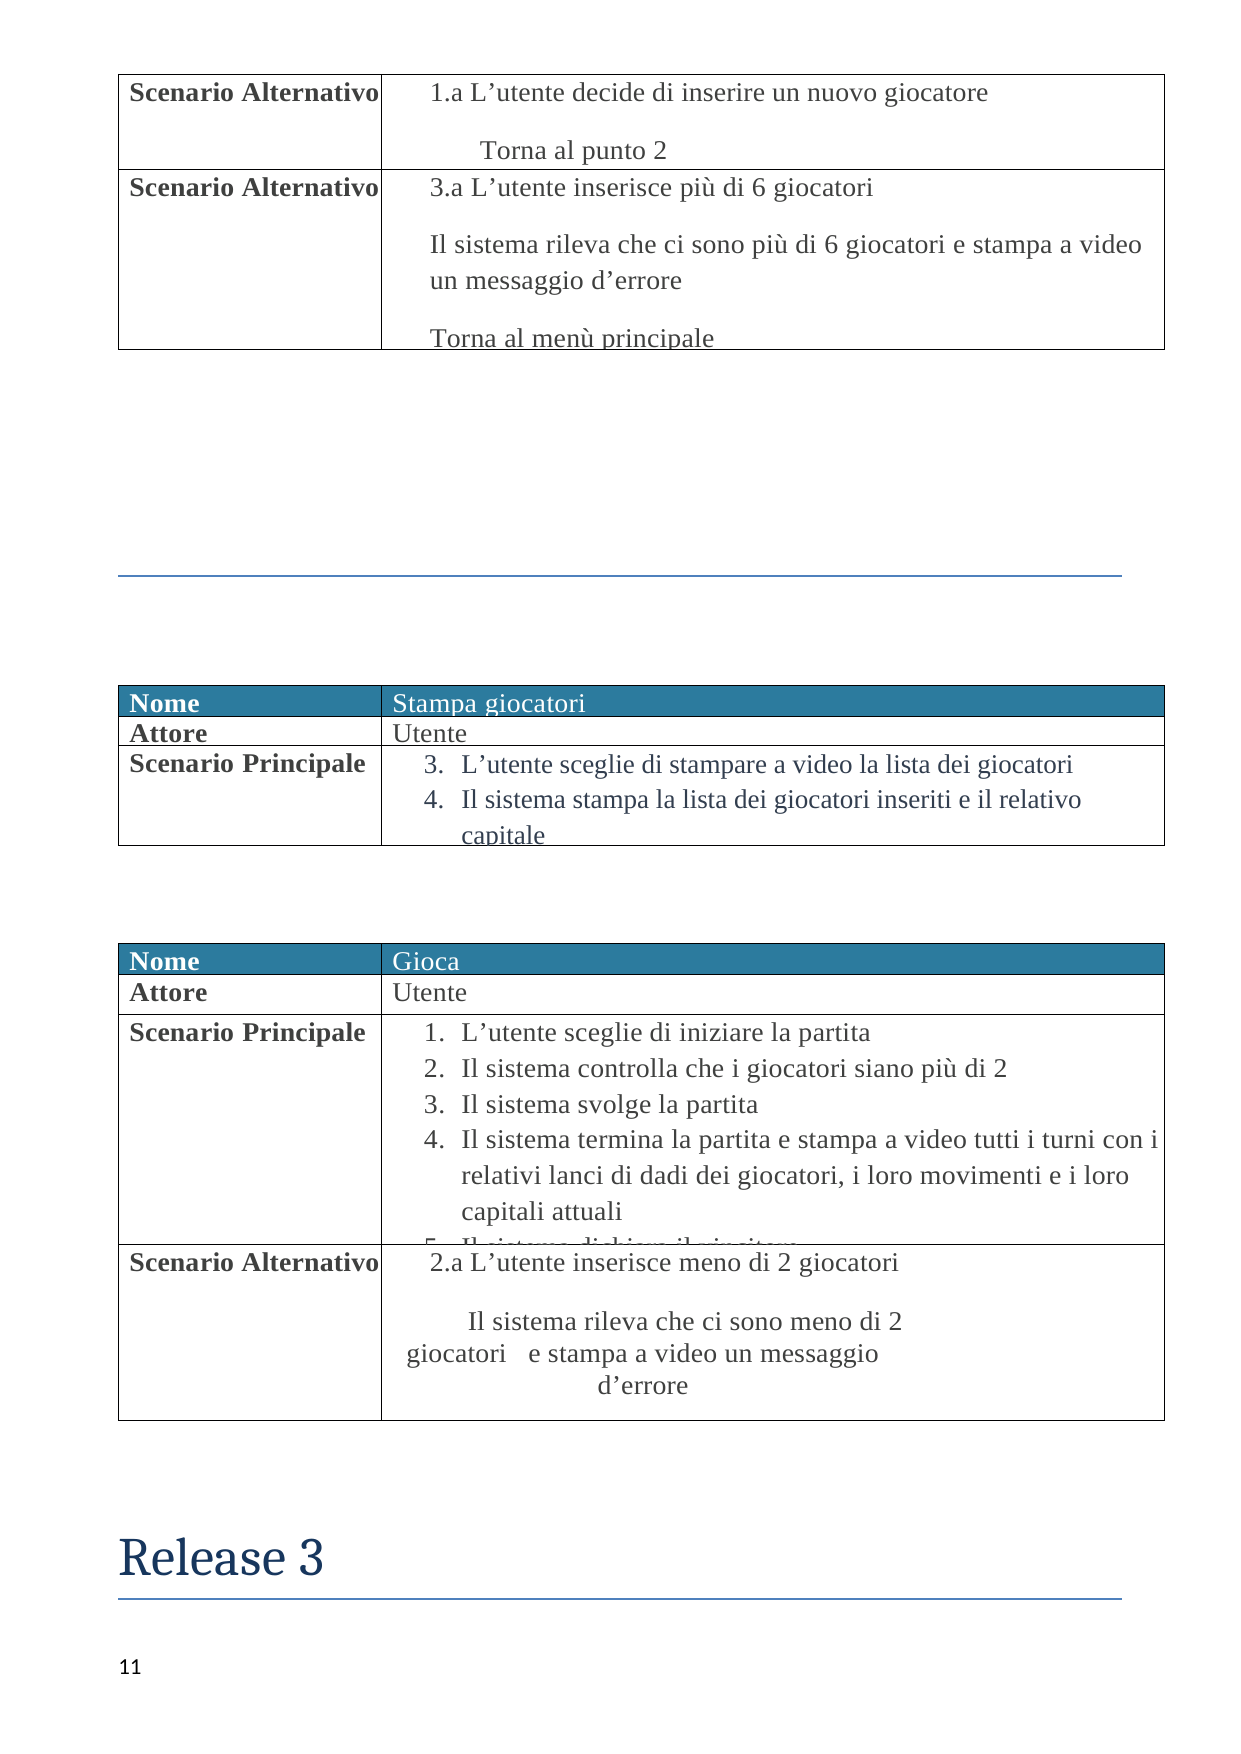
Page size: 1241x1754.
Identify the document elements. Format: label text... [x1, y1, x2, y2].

table_cell Scenario Alternativo [119, 1245, 381, 1420]
table_cell Utente [382, 975, 1164, 1014]
table_cell L’utente sceglie di iniziare la partita Il sistema controlla che i giocatori siano più di 2 Il sistema svolge la partita Il sistema termina la partita e stampa a video tutti i turni con i relativi lanci di dadi dei giocatori, i loro movimenti e i loro capitali attuali Il sistema dichiara il vincitore [382, 1015, 1164, 1244]
table_header Nome [119, 944, 381, 974]
table_cell Scenario Alternativo [119, 75, 381, 169]
table_cell Scenario Principale [119, 746, 381, 845]
table_cell Attore [119, 975, 381, 1014]
table_cell Scenario Alternativo [119, 170, 381, 349]
table_cell 1.a L’utente decide di inserire un nuovo giocatore Torna al punto 2 [382, 75, 1164, 169]
table_header Stampa giocatori [382, 686, 1164, 716]
table_cell 3.a L’utente inserisce più di 6 giocatori Il sistema rileva che ci sono più di 6 giocatori e stampa a video un messaggio d’errore Torna al menù principale [382, 170, 1164, 349]
table_cell Utente [382, 717, 1164, 745]
table_cell Scenario Principale [119, 1015, 381, 1244]
table_cell L’utente sceglie di stampare a video la lista dei giocatori Il sistema stampa la lista dei giocatori inseriti e il relativo capitale [382, 746, 1164, 845]
table_header Nome [119, 686, 381, 716]
table_cell 2.a L’utente inserisce meno di 2 giocatori Il sistema rileva che ci sono meno di 2 giocatori e stampa a video un messaggio d’errore Torna al menù principale [382, 1245, 1164, 1420]
title Release 3 [118, 1527, 1122, 1598]
table_header Gioca [382, 944, 1164, 974]
table_cell Attore [119, 717, 381, 745]
